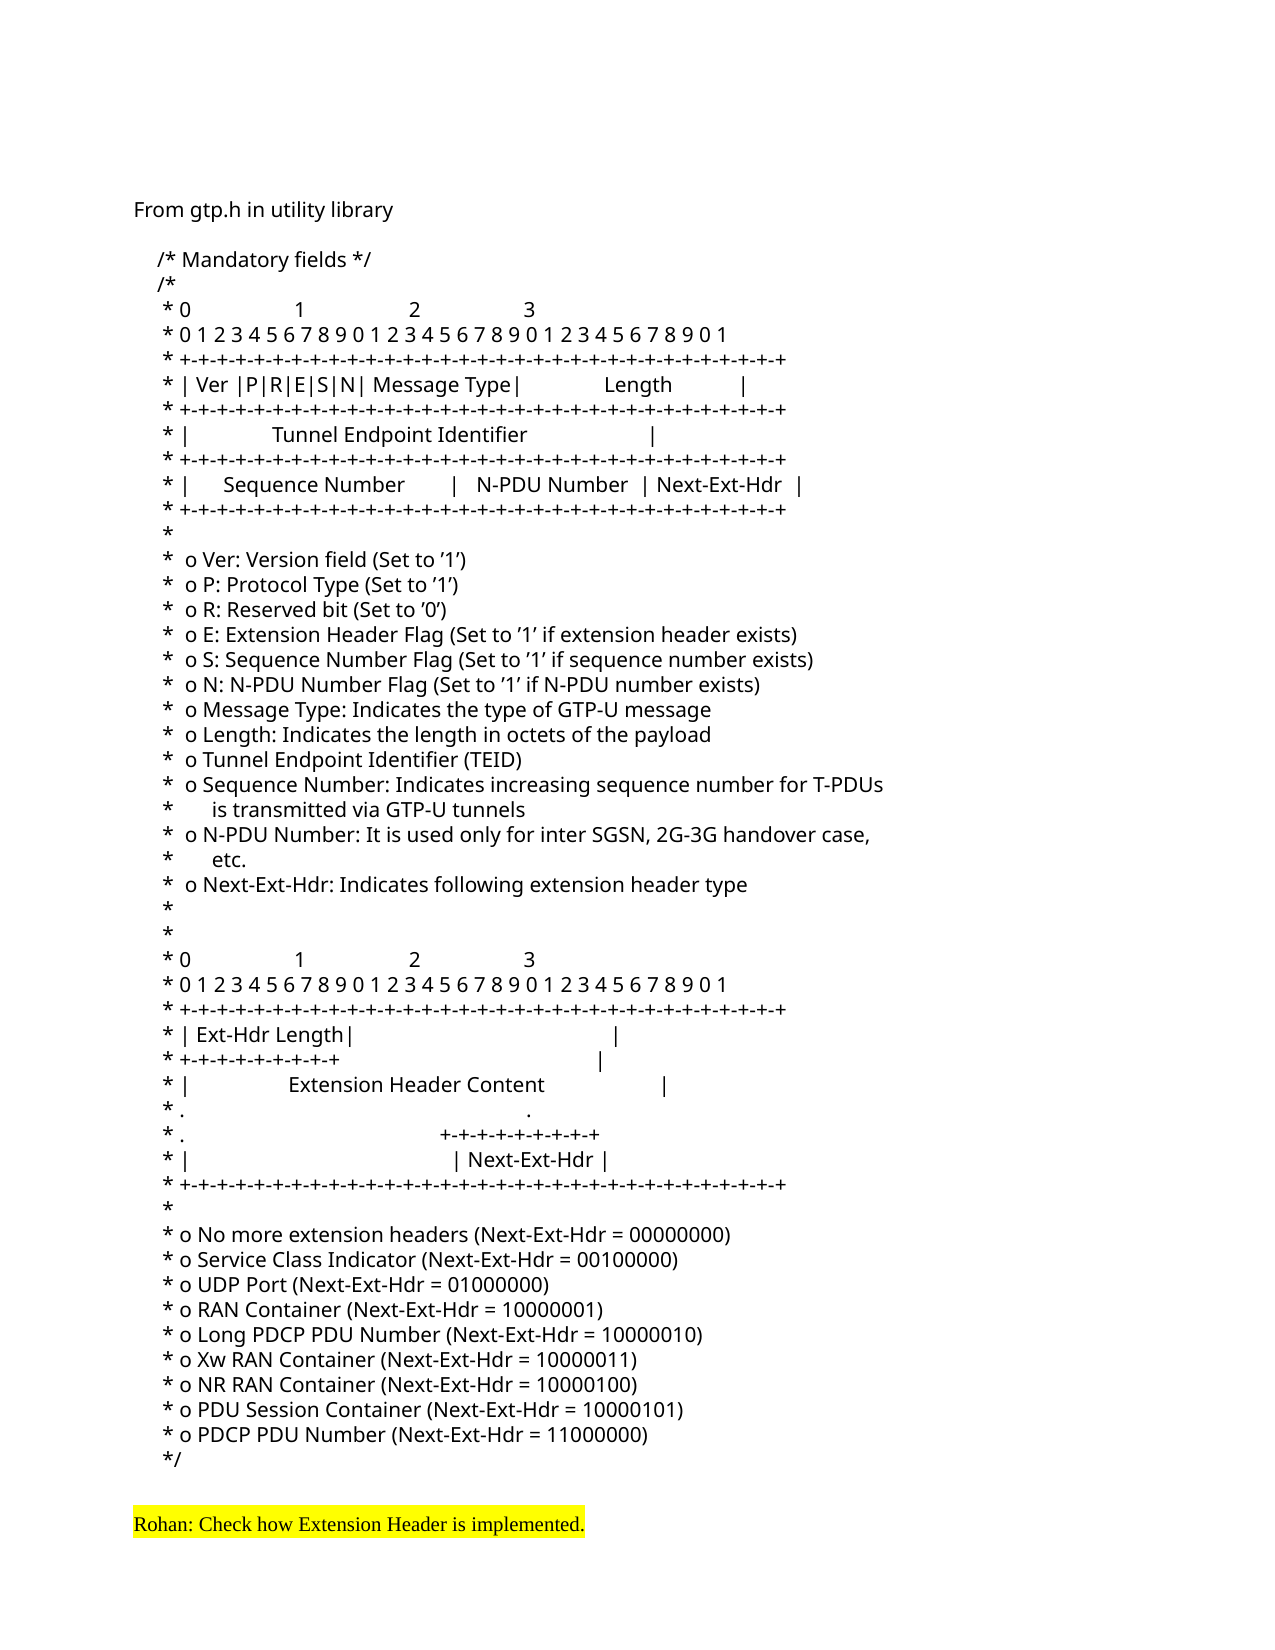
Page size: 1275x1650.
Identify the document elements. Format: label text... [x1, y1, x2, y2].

text * 0 1 2 3 4 5 6 7 8 9 0 1 2 3 4 5 6 7 8 9 0 1 2 3 4 5 6 7 8 9 0 1 [135, 973, 1117, 998]
text * o Service Class Indicator (Next-Ext-Hdr = 00100000) [135, 1248, 1117, 1273]
text * +-+-+-+-+-+-+-+-+-+-+-+-+-+-+-+-+-+-+-+-+-+-+-+-+-+-+-+-+-+-+-+-+ [135, 1173, 1117, 1198]
text * 0 1 2 3 [135, 298, 1117, 323]
text * 0 1 2 3 4 5 6 7 8 9 0 1 2 3 4 5 6 7 8 9 0 1 2 3 4 5 6 7 8 9 0 1 [135, 323, 1117, 348]
text * o N-PDU Number: It is used only for inter SGSN, 2G-3G handover case, [135, 823, 1117, 848]
text * [135, 923, 1117, 948]
text * o P: Protocol Type (Set to ’1’) [135, 573, 1117, 598]
text * o Next-Ext-Hdr: Indicates following extension header type [135, 873, 1117, 898]
text * o Sequence Number: Indicates increasing sequence number for T-PDUs [135, 773, 1117, 798]
text * o S: Sequence Number Flag (Set to ’1’ if sequence number exists) [135, 648, 1117, 673]
text * | Extension Header Content | [135, 1073, 1117, 1098]
text * +-+-+-+-+-+-+-+-+-+-+-+-+-+-+-+-+-+-+-+-+-+-+-+-+-+-+-+-+-+-+-+-+ [135, 348, 1117, 373]
text * . +-+-+-+-+-+-+-+-+ [135, 1123, 1117, 1148]
text * | Tunnel Endpoint Identifier | [135, 423, 1117, 448]
text * o PDCP PDU Number (Next-Ext-Hdr = 11000000) [135, 1423, 1117, 1448]
text * o Ver: Version field (Set to ’1’) [135, 548, 1117, 573]
text * | Sequence Number | N-PDU Number | Next-Ext-Hdr | [135, 473, 1117, 498]
text * o Tunnel Endpoint Identifier (TEID) [135, 748, 1117, 773]
text Rohan: Check how Extension Header is implemented. [133, 1505, 677, 1538]
text * o UDP Port (Next-Ext-Hdr = 01000000) [135, 1273, 1117, 1298]
text * [135, 1198, 1117, 1223]
text * 0 1 2 3 [135, 948, 1117, 973]
text * o PDU Session Container (Next-Ext-Hdr = 10000101) [135, 1398, 1117, 1423]
text * | Ver |P|R|E|S|N| Message Type| Length | [135, 373, 1117, 398]
text * | Ext-Hdr Length| | [135, 1023, 1117, 1048]
text * [135, 523, 1117, 548]
text * . . [135, 1098, 1117, 1123]
text * o Long PDCP PDU Number (Next-Ext-Hdr = 10000010) [135, 1323, 1117, 1348]
text * +-+-+-+-+-+-+-+-+-+-+-+-+-+-+-+-+-+-+-+-+-+-+-+-+-+-+-+-+-+-+-+-+ [135, 398, 1117, 423]
text * o NR RAN Container (Next-Ext-Hdr = 10000100) [135, 1373, 1117, 1398]
text /* [135, 273, 1117, 298]
text * o R: Reserved bit (Set to ’0’) [135, 598, 1117, 623]
text * etc. [135, 848, 1117, 873]
text From gtp.h in utility library [133, 198, 1117, 223]
text * o No more extension headers (Next-Ext-Hdr = 00000000) [135, 1223, 1117, 1248]
text * o Length: Indicates the length in octets of the payload [135, 723, 1117, 748]
text * | | Next-Ext-Hdr | [135, 1148, 1117, 1173]
text * +-+-+-+-+-+-+-+-+-+-+-+-+-+-+-+-+-+-+-+-+-+-+-+-+-+-+-+-+-+-+-+-+ [135, 998, 1117, 1023]
text * o N: N-PDU Number Flag (Set to ’1’ if N-PDU number exists) [135, 673, 1117, 698]
text * o Xw RAN Container (Next-Ext-Hdr = 10000011) [135, 1348, 1117, 1373]
text * o RAN Container (Next-Ext-Hdr = 10000001) [135, 1298, 1117, 1323]
text * is transmitted via GTP-U tunnels [135, 798, 1117, 823]
text * +-+-+-+-+-+-+-+-+-+-+-+-+-+-+-+-+-+-+-+-+-+-+-+-+-+-+-+-+-+-+-+-+ [135, 448, 1117, 473]
text * o Message Type: Indicates the type of GTP-U message [135, 698, 1117, 723]
text /* Mandatory fields */ [135, 248, 1117, 273]
text */ [135, 1448, 1117, 1473]
text * +-+-+-+-+-+-+-+-+-+-+-+-+-+-+-+-+-+-+-+-+-+-+-+-+-+-+-+-+-+-+-+-+ [135, 498, 1117, 523]
text * [135, 898, 1117, 923]
text * o E: Extension Header Flag (Set to ’1’ if extension header exists) [135, 623, 1117, 648]
text * +-+-+-+-+-+-+-+-+ | [135, 1048, 1117, 1073]
